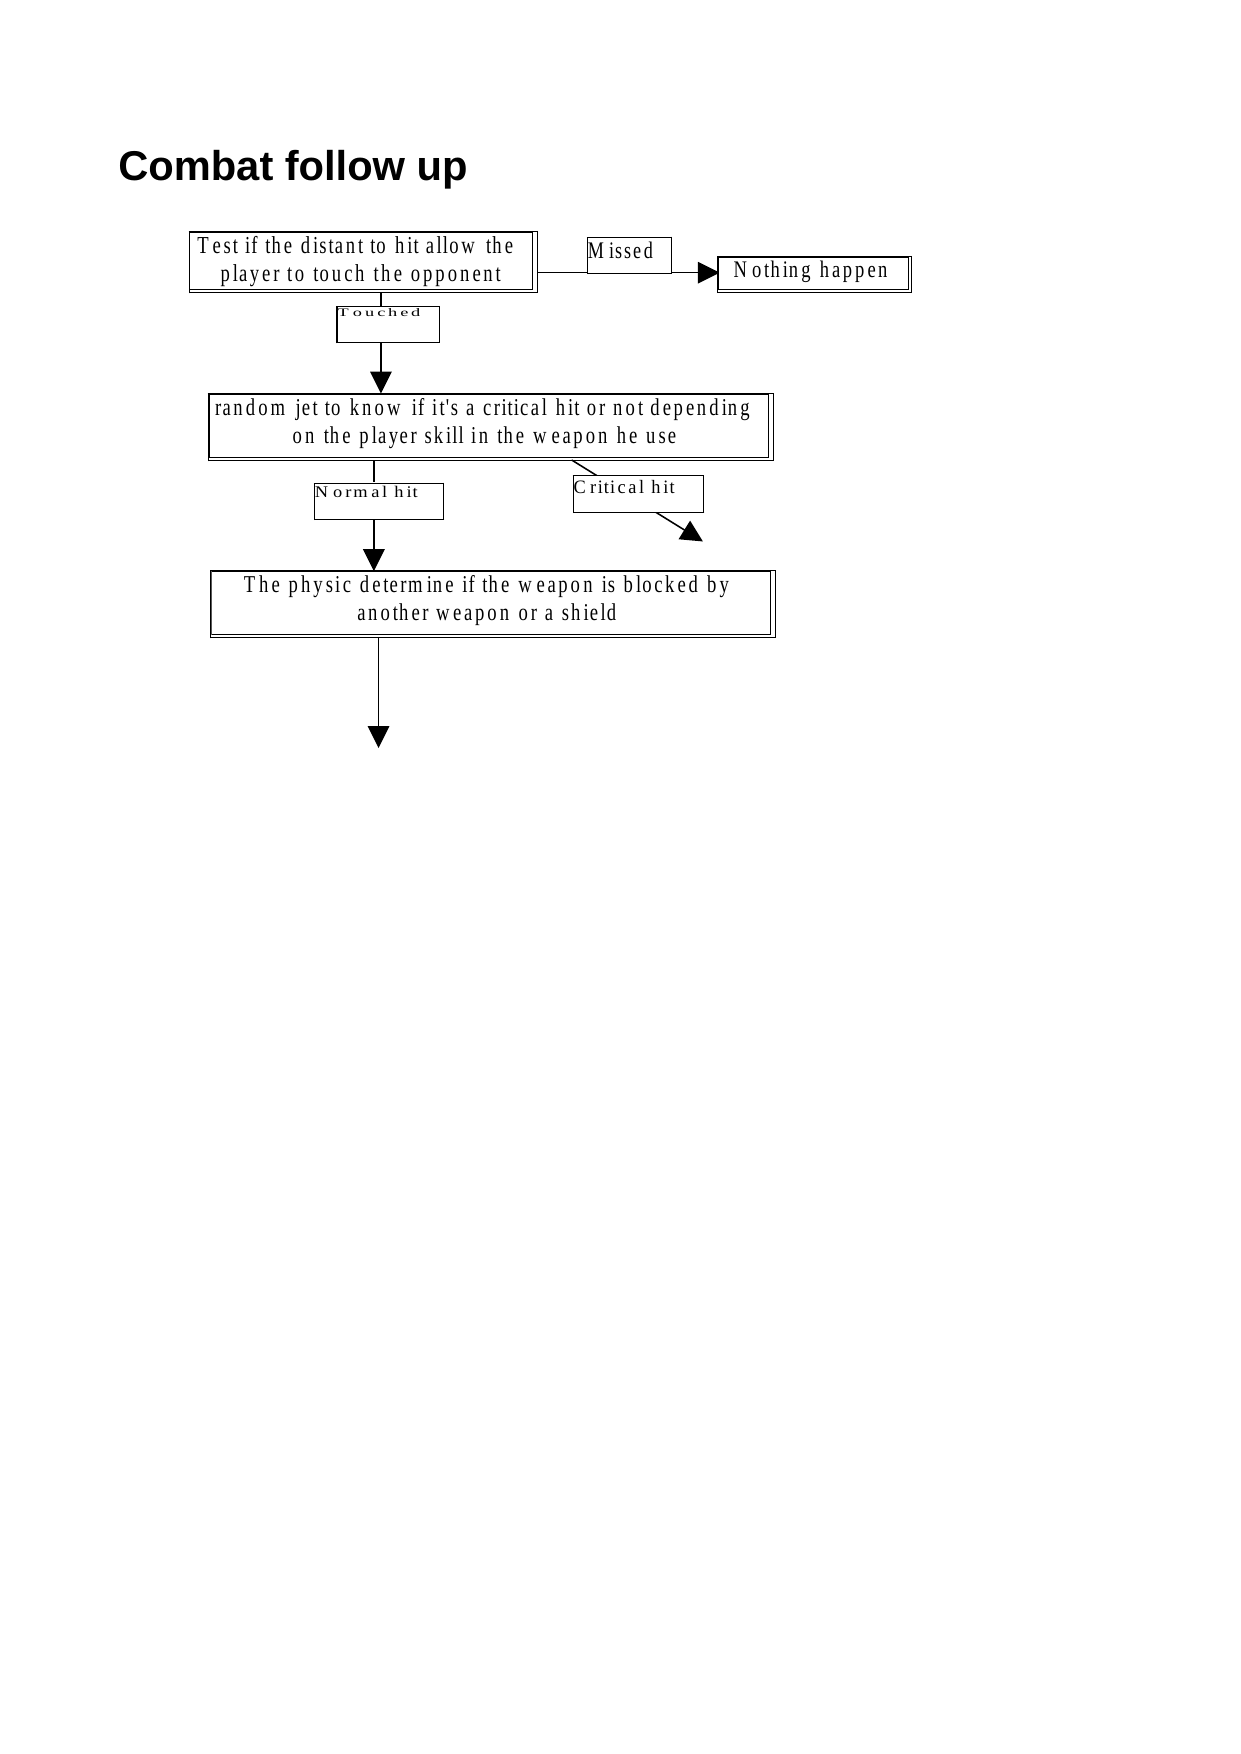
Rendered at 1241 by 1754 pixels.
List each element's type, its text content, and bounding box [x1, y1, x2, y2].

subtitle Combat follow up [118, 143, 1122, 190]
